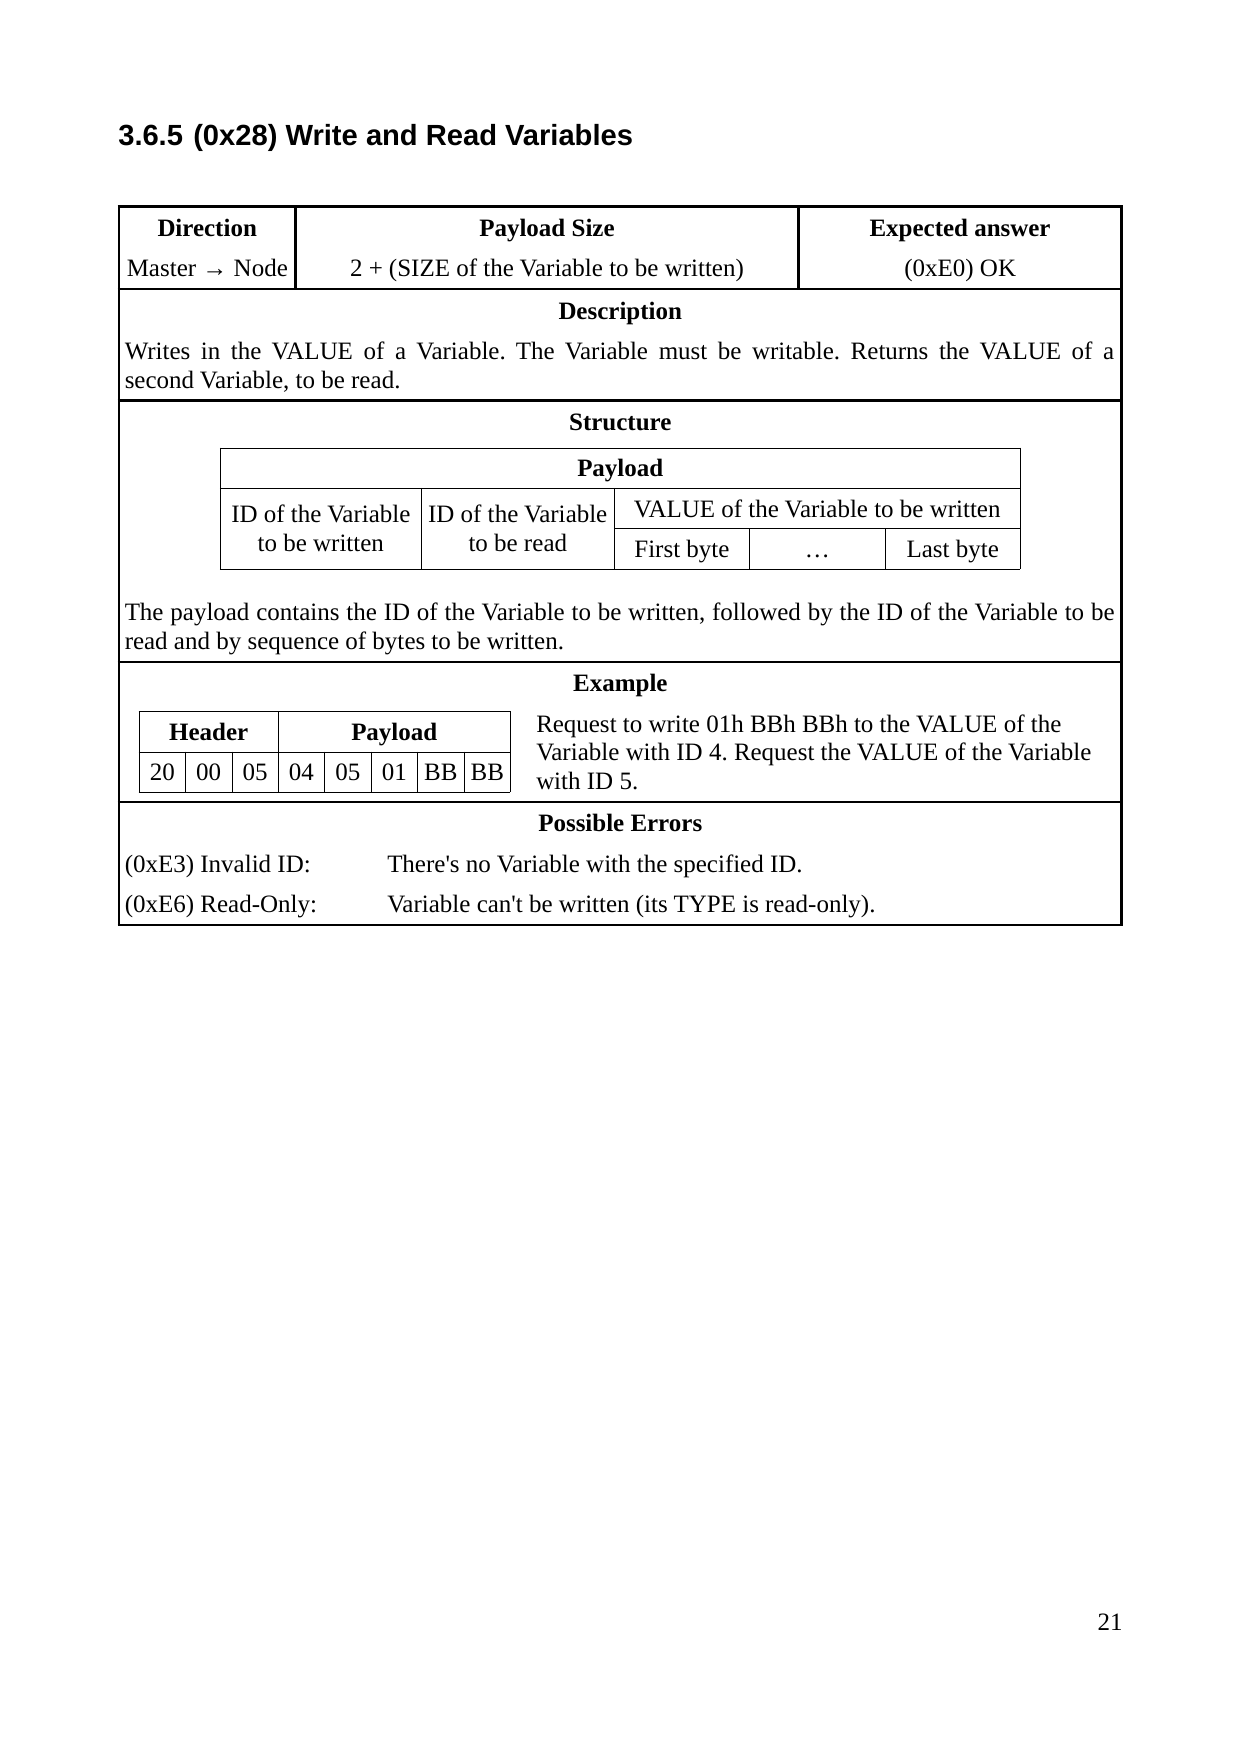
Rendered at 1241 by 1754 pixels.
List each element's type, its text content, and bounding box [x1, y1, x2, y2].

table_cell VALUE of the Variable to be written [615, 489, 1020, 528]
table_header Payload [221, 449, 1020, 488]
table_cell There's no Variable with the specified ID. [381, 843, 1120, 883]
table_cell ID of the Variable to be written [221, 489, 421, 568]
table_cell Writes in the VALUE of a Variable. The Variable must be writable. Returns the VALUE of a second Variable, to be read. [120, 330, 1120, 399]
table_header Payload [279, 712, 510, 752]
table_cell 05 [233, 753, 278, 792]
table_cell BB [465, 753, 510, 792]
table_cell 00 [186, 753, 232, 792]
table_cell Structure [120, 402, 1120, 442]
table_cell Possible Errors [120, 803, 1120, 843]
table_cell … [750, 529, 885, 568]
table_cell First byte [615, 529, 749, 568]
table_cell [120, 703, 530, 801]
subtitle (0x28) Write and Read Variables [118, 118, 1122, 152]
table_header Expected answer [800, 208, 1120, 248]
table_header Payload Size [297, 208, 797, 248]
table_cell 04 [279, 753, 324, 792]
table_header Direction [120, 208, 294, 248]
table_cell 01 [372, 753, 417, 792]
table_cell 05 [325, 753, 371, 792]
table_cell BB [418, 753, 464, 792]
table_header Header [140, 712, 278, 752]
table_cell Request to write 01h BBh BBh to the VALUE of the Variable with ID 4. Request the VALUE of the Variable with ID 5. [530, 703, 1120, 801]
table_cell The payload contains the ID of the Variable to be written, followed by the ID of the Variable to be read and by sequence of bytes to be written. [120, 442, 1120, 661]
table_cell (0xE0) OK [800, 248, 1120, 288]
table_cell 20 [140, 753, 185, 792]
table_cell ID of the Variable to be read [422, 489, 614, 568]
table_cell Variable can't be written (its TYPE is read-only). [381, 883, 1120, 923]
table_cell (0xE3) Invalid ID: [120, 843, 381, 883]
table_cell (0xE6) Read-Only: [120, 883, 381, 923]
table_cell Example [120, 663, 1120, 703]
table_cell Last byte [886, 529, 1020, 568]
table_cell Description [120, 290, 1120, 330]
table_cell 2 + (SIZE of the Variable to be written) [297, 248, 797, 288]
table_cell Master → Node [120, 248, 294, 288]
